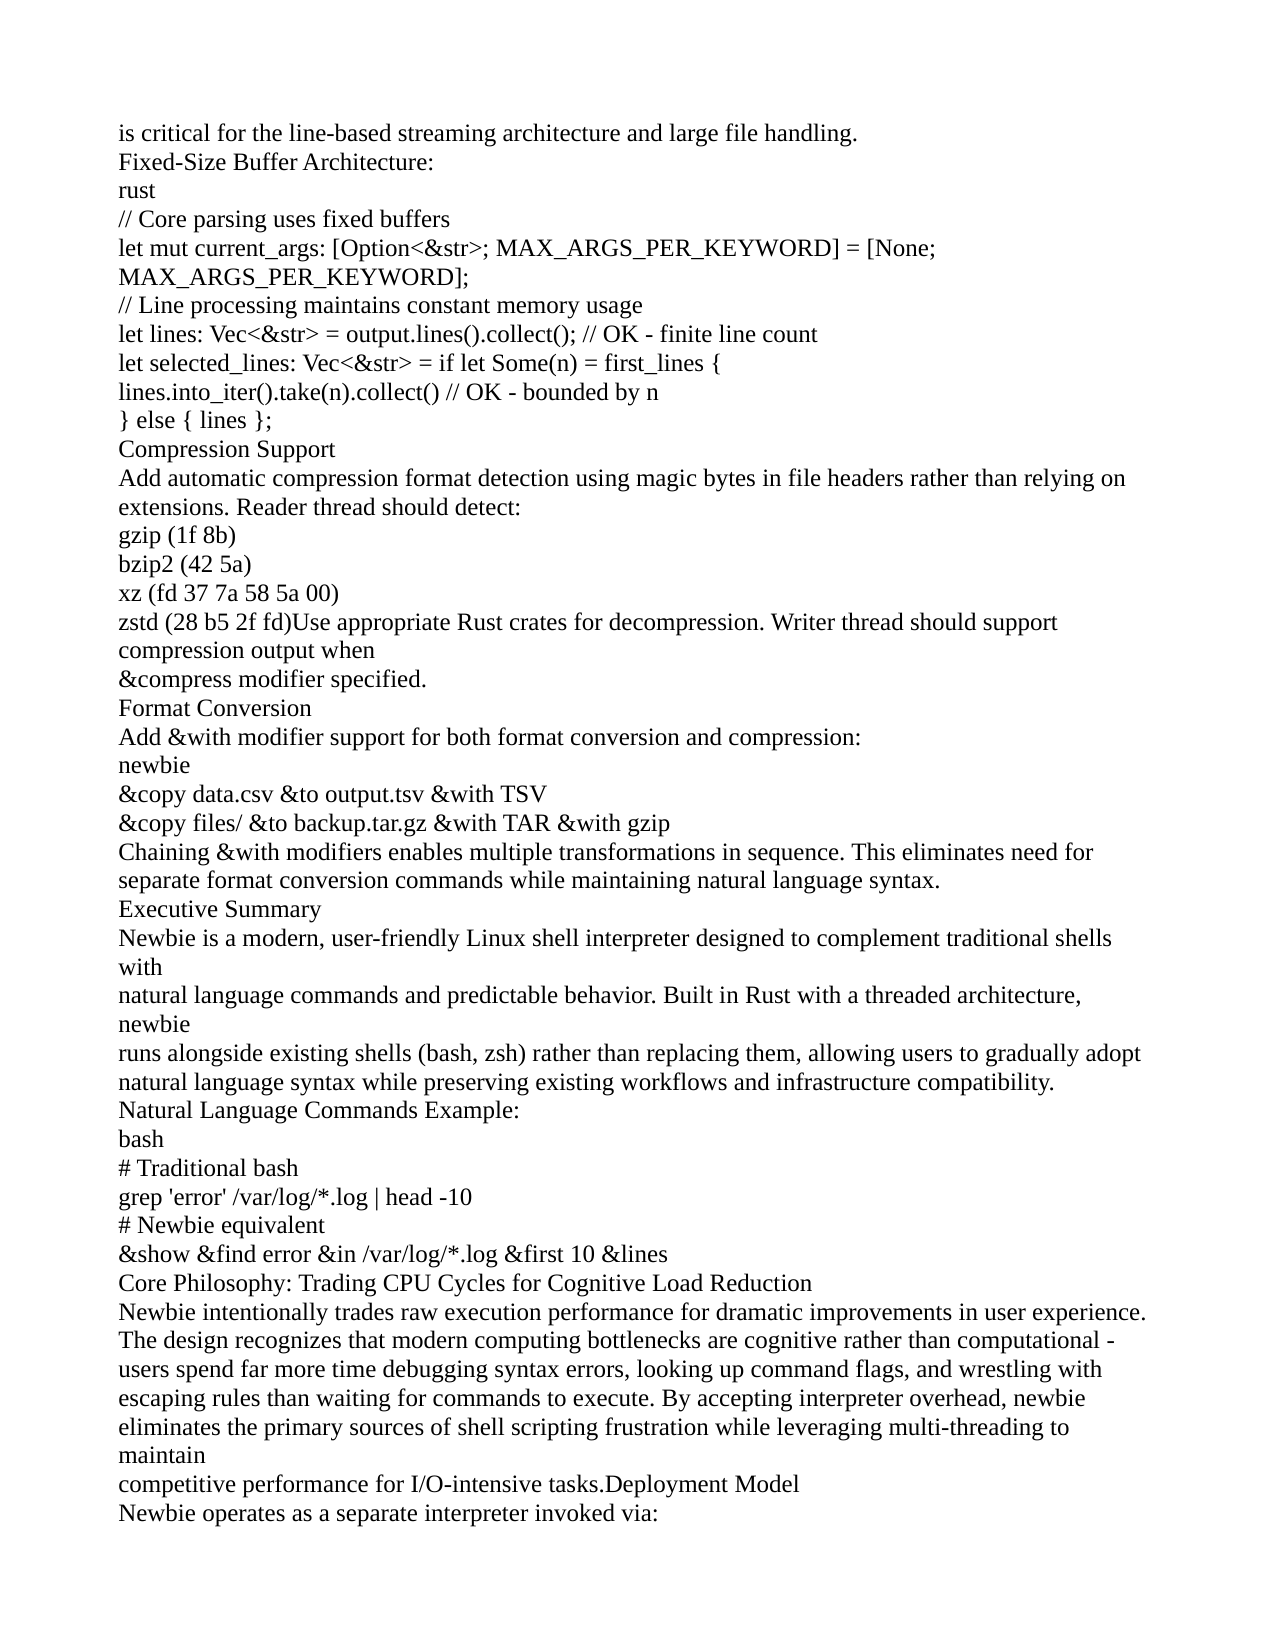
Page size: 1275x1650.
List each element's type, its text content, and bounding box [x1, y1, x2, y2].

text Format Conversion [118, 693, 1157, 722]
text Newbie is a modern, user-friendly Linux shell interpreter designed to complement traditional shells with [118, 923, 1157, 981]
text // Core parsing uses fixed buffers [118, 204, 1157, 233]
text Chaining &with modifiers enables multiple transformations in sequence. This eliminates need for [118, 837, 1157, 866]
text let lines: Vec<&str> = output.lines().collect(); // OK - finite line count [118, 319, 1157, 348]
text The design recognizes that modern computing bottlenecks are cognitive rather than computational - [118, 1326, 1157, 1354]
text &copy files/ &to backup.tar.gz &with TAR &with gzip [118, 808, 1157, 837]
text &compress modifier specified. [118, 664, 1157, 693]
text is critical for the line-based streaming architecture and large file handling. [118, 118, 1157, 147]
text grep 'error' /var/log/*.log | head -10 [118, 1182, 1157, 1211]
text separate format conversion commands while maintaining natural language syntax. [118, 866, 1157, 894]
text Compression Support [118, 434, 1157, 463]
text # Newbie equivalent [118, 1211, 1157, 1239]
text let selected_lines: Vec<&str> = if let Some(n) = first_lines { [118, 348, 1157, 377]
text users spend far more time debugging syntax errors, looking up command flags, and wrestling with [118, 1354, 1157, 1383]
text newbie [118, 751, 1157, 779]
text competitive performance for I/O-intensive tasks.Deployment Model [118, 1469, 1157, 1498]
text Fixed-Size Buffer Architecture: [118, 147, 1157, 176]
text natural language syntax while preserving existing workflows and infrastructure compatibility. [118, 1067, 1157, 1096]
text lines.into_iter().take(n).collect() // OK - bounded by n [118, 377, 1157, 406]
text rust [118, 176, 1157, 204]
text extensions. Reader thread should detect: [118, 492, 1157, 521]
text bzip2 (42 5a) [118, 549, 1157, 578]
text runs alongside existing shells (bash, zsh) rather than replacing them, allowing users to gradually adopt [118, 1038, 1157, 1067]
text let mut current_args: [Option<&str>; MAX_ARGS_PER_KEYWORD] = [None; MAX_ARGS_PER_KEYWORD]; [118, 233, 1157, 291]
text escaping rules than waiting for commands to execute. By accepting interpreter overhead, newbie [118, 1383, 1157, 1412]
text Add &with modifier support for both format conversion and compression: [118, 722, 1157, 751]
text Natural Language Commands Example: [118, 1096, 1157, 1124]
text Newbie operates as a separate interpreter invoked via: [118, 1498, 1157, 1527]
text // Line processing maintains constant memory usage [118, 291, 1157, 319]
text bash [118, 1124, 1157, 1153]
text zstd (28 b5 2f fd)Use appropriate Rust crates for decompression. Writer thread should support compression output when [118, 607, 1157, 664]
text xz (fd 37 7a 58 5a 00) [118, 578, 1157, 607]
text } else { lines }; [118, 406, 1157, 434]
text gzip (1f 8b) [118, 521, 1157, 549]
text Executive Summary [118, 894, 1157, 923]
text natural language commands and predictable behavior. Built in Rust with a threaded architecture, newbie [118, 981, 1157, 1038]
text Add automatic compression format detection using magic bytes in file headers rather than relying on [118, 463, 1157, 492]
text eliminates the primary sources of shell scripting frustration while leveraging multi-threading to maintain [118, 1412, 1157, 1469]
text &copy data.csv &to output.tsv &with TSV [118, 779, 1157, 808]
text Core Philosophy: Trading CPU Cycles for Cognitive Load Reduction [118, 1268, 1157, 1297]
text # Traditional bash [118, 1153, 1157, 1182]
text Newbie intentionally trades raw execution performance for dramatic improvements in user experience. [118, 1297, 1157, 1326]
text &show &find error &in /var/log/*.log &first 10 &lines [118, 1239, 1157, 1268]
